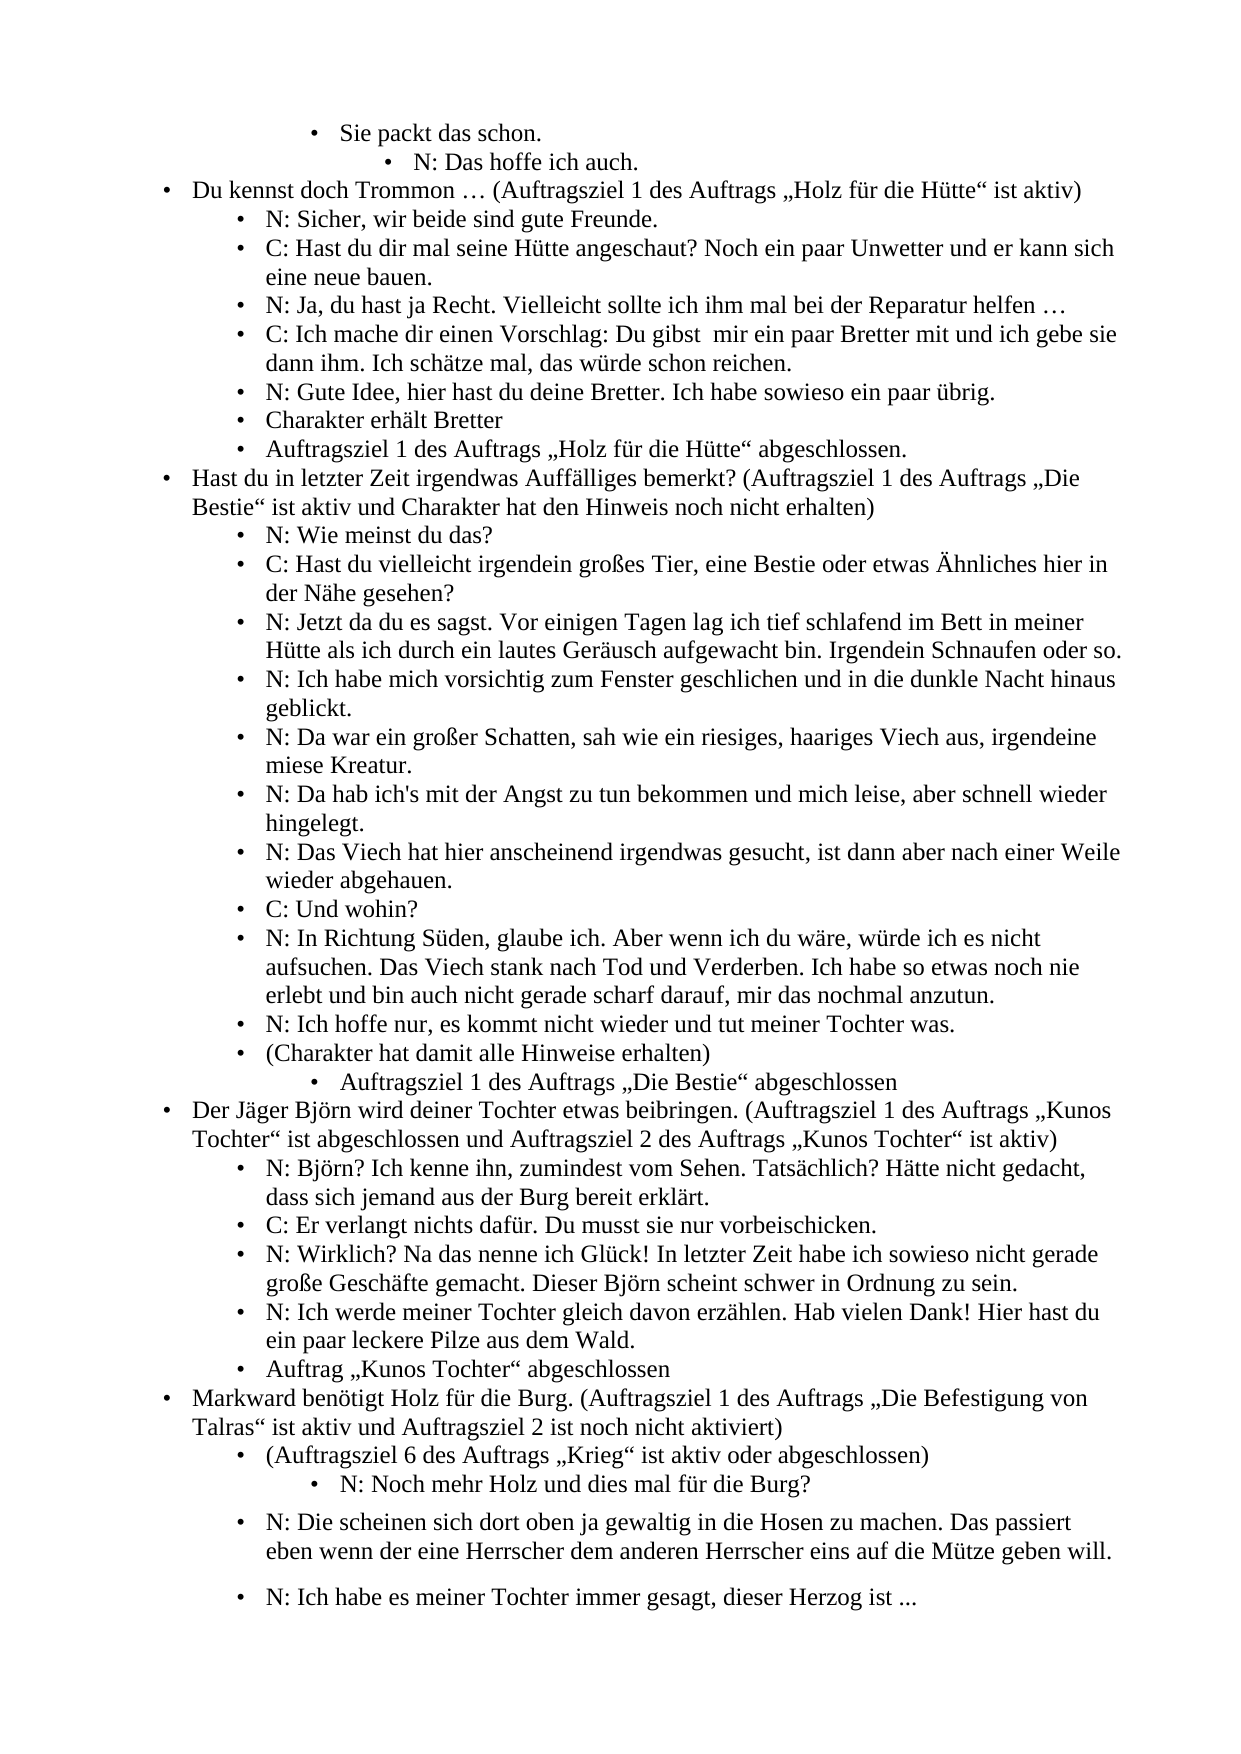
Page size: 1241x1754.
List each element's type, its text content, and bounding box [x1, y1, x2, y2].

list N: Wirklich? Na das nenne ich Glück! In letzter Zeit habe ich sowieso nicht gerade große Geschäfte gemacht. Dieser Björn scheint schwer in Ordnung zu sein. [236, 1239, 1122, 1297]
list N: Da war ein großer Schatten, sah wie ein riesiges, haariges Viech aus, irgendeine miese Kreatur. [236, 722, 1122, 779]
list C: Und wohin? [236, 894, 1122, 923]
list N: Ich habe es meiner Tochter immer gesagt, dieser Herzog ist ... [236, 1582, 1122, 1611]
list Auftrag „Kunos Tochter“ abgeschlossen [236, 1354, 1122, 1383]
list N: Die scheinen sich dort oben ja gewaltig in die Hosen zu machen. Das passiert eben wenn der eine Herrscher dem anderen Herrscher eins auf die Mütze geben will. [236, 1507, 1122, 1564]
list C: Ich mache dir einen Vorschlag: Du gibst mir ein paar Bretter mit und ich gebe sie dann ihm. Ich schätze mal, das würde schon reichen. [236, 319, 1122, 377]
list (Auftragsziel 6 des Auftrags „Krieg“ ist aktiv oder abgeschlossen) [236, 1441, 1122, 1469]
list N: Noch mehr Holz und dies mal für die Burg? [310, 1469, 1122, 1498]
list N: Das Viech hat hier anscheinend irgendwas gesucht, ist dann aber nach einer Weile wieder abgehauen. [236, 837, 1122, 894]
list Sie packt das schon. [310, 118, 1122, 147]
list Charakter erhält Bretter [236, 406, 1122, 434]
list N: Ja, du hast ja Recht. Vielleicht sollte ich ihm mal bei der Reparatur helfen … [236, 291, 1122, 319]
list N: Sicher, wir beide sind gute Freunde. [236, 204, 1122, 233]
list N: Ich werde meiner Tochter gleich davon erzählen. Hab vielen Dank! Hier hast du ein paar leckere Pilze aus dem Wald. [236, 1297, 1122, 1354]
list (Charakter hat damit alle Hinweise erhalten) [236, 1038, 1122, 1067]
list N: Jetzt da du es sagst. Vor einigen Tagen lag ich tief schlafend im Bett in meiner Hütte als ich durch ein lautes Geräusch aufgewacht bin. Irgendein Schnaufen oder so. [236, 607, 1122, 664]
list N: Wie meinst du das? [236, 521, 1122, 549]
list Auftragsziel 1 des Auftrags „Die Bestie“ abgeschlossen [310, 1067, 1122, 1096]
list N: Das hoffe ich auch. [384, 147, 1122, 176]
list Du kennst doch Trommon … (Auftragsziel 1 des Auftrags „Holz für die Hütte“ ist aktiv) [162, 176, 1122, 204]
list Hast du in letzter Zeit irgendwas Auffälliges bemerkt? (Auftragsziel 1 des Auftrags „Die Bestie“ ist aktiv und Charakter hat den Hinweis noch nicht erhalten) [162, 463, 1122, 521]
list C: Hast du vielleicht irgendein großes Tier, eine Bestie oder etwas Ähnliches hier in der Nähe gesehen? [236, 549, 1122, 607]
list C: Er verlangt nichts dafür. Du musst sie nur vorbeischicken. [236, 1211, 1122, 1239]
list C: Hast du dir mal seine Hütte angeschaut? Noch ein paar Unwetter und er kann sich eine neue bauen. [236, 233, 1122, 291]
list Markward benötigt Holz für die Burg. (Auftragsziel 1 des Auftrags „Die Befestigung von Talras“ ist aktiv und Auftragsziel 2 ist noch nicht aktiviert) [162, 1383, 1122, 1441]
list Auftragsziel 1 des Auftrags „Holz für die Hütte“ abgeschlossen. [236, 434, 1122, 463]
list N: Ich hoffe nur, es kommt nicht wieder und tut meiner Tochter was. [236, 1009, 1122, 1038]
list N: In Richtung Süden, glaube ich. Aber wenn ich du wäre, würde ich es nicht aufsuchen. Das Viech stank nach Tod und Verderben. Ich habe so etwas noch nie erlebt und bin auch nicht gerade scharf darauf, mir das nochmal anzutun. [236, 923, 1122, 1009]
list Der Jäger Björn wird deiner Tochter etwas beibringen. (Auftragsziel 1 des Auftrags „Kunos Tochter“ ist abgeschlossen und Auftragsziel 2 des Auftrags „Kunos Tochter“ ist aktiv) [162, 1096, 1122, 1153]
list N: Da hab ich's mit der Angst zu tun bekommen und mich leise, aber schnell wieder hingelegt. [236, 779, 1122, 837]
list N: Björn? Ich kenne ihn, zumindest vom Sehen. Tatsächlich? Hätte nicht gedacht, dass sich jemand aus der Burg bereit erklärt. [236, 1153, 1122, 1211]
list N: Ich habe mich vorsichtig zum Fenster geschlichen und in die dunkle Nacht hinaus geblickt. [236, 664, 1122, 722]
list N: Gute Idee, hier hast du deine Bretter. Ich habe sowieso ein paar übrig. [236, 377, 1122, 406]
